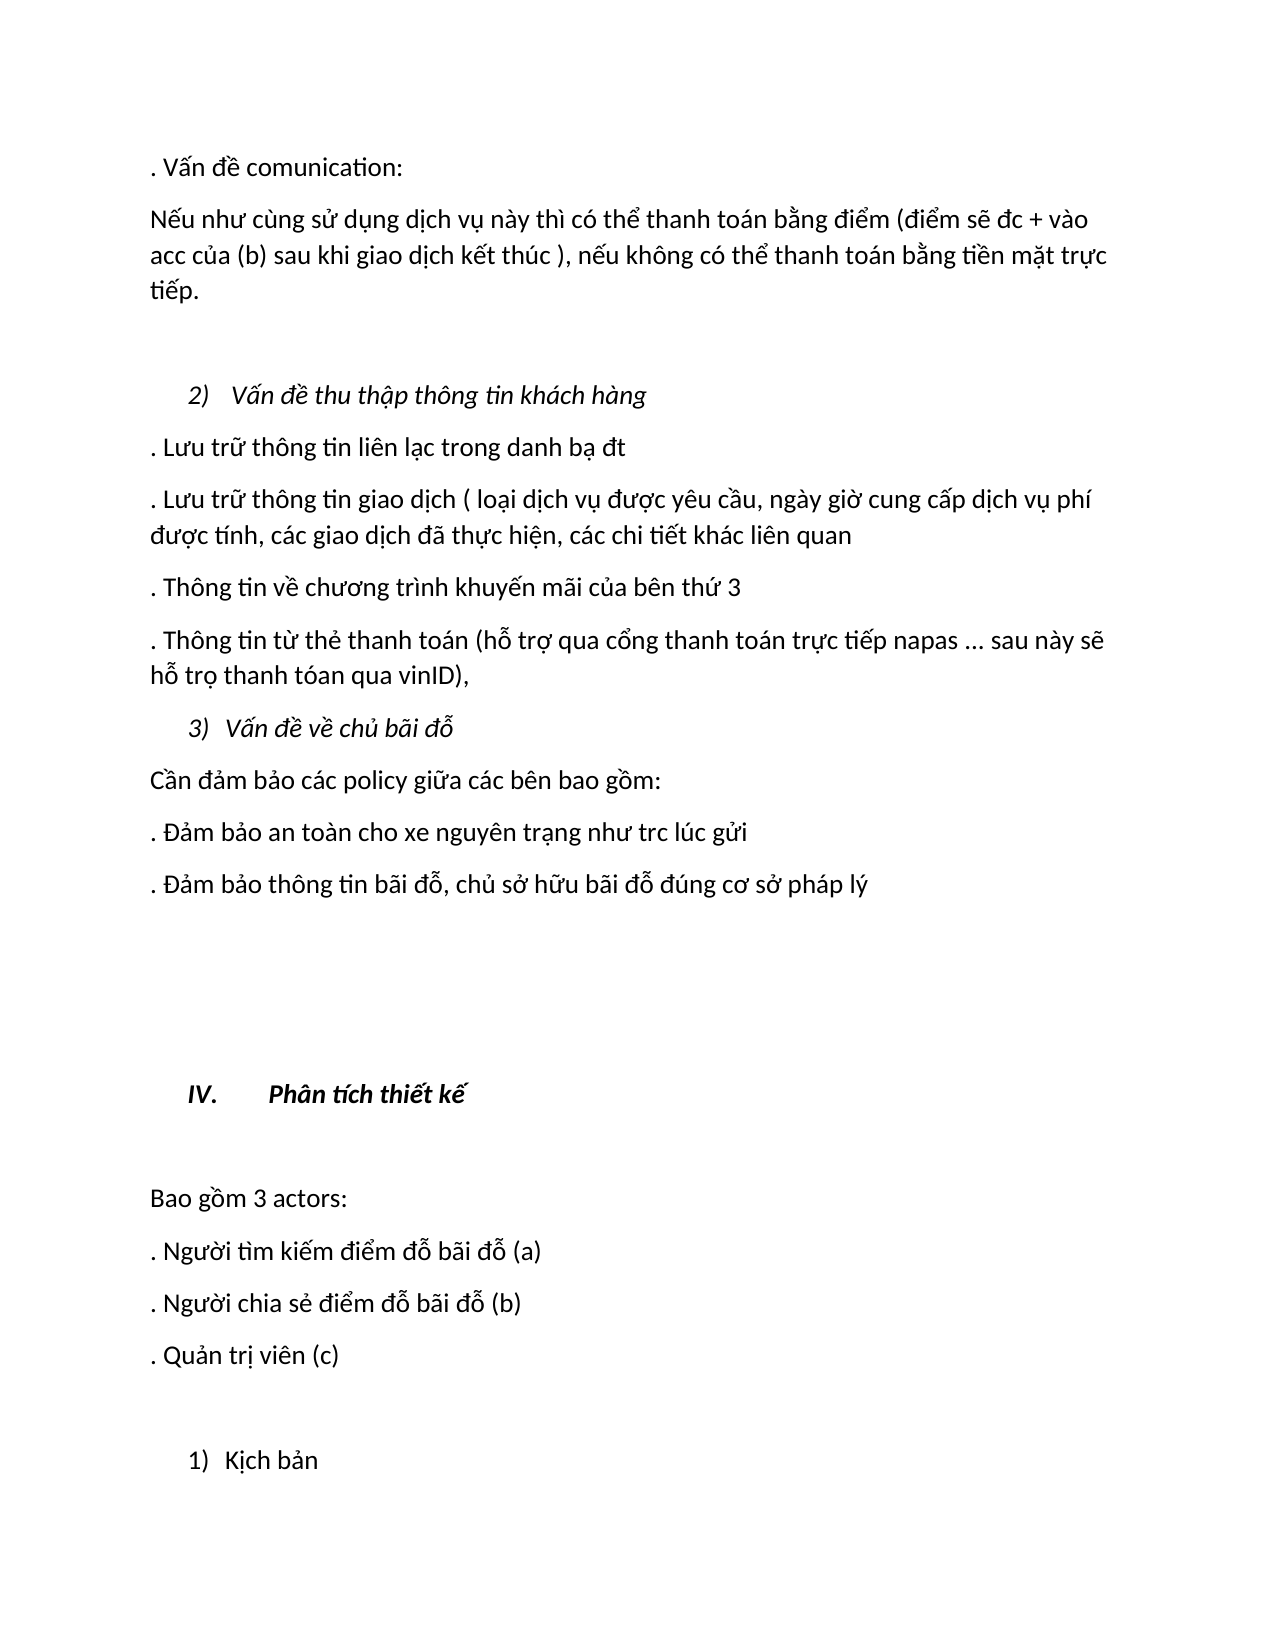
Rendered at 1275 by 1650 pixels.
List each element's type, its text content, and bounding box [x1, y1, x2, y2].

list Vấn đề thu thập thông tin khách hàng [187, 378, 1125, 411]
text . Thông tin về chương trình khuyến mãi của bên thứ 3 [150, 571, 1125, 604]
text . Lưu trữ thông tin liên lạc trong danh bạ đt [150, 430, 1125, 463]
text . Đảm bảo thông tin bãi đỗ, chủ sở hữu bãi đỗ đúng cơ sở pháp lý [150, 868, 1125, 901]
text . Đảm bảo an toàn cho xe nguyên trạng như trc lúc gửi [150, 815, 1125, 848]
text . Thông tin từ thẻ thanh toán (hỗ trợ qua cổng thanh toán trực tiếp napas ... sau này sẽ hỗ trọ thanh tóan qua vinID), [150, 623, 1125, 692]
text . Quản trị viên (c) [150, 1338, 1125, 1371]
text Nếu như cùng sử dụng dịch vụ này thì có thể thanh toán bằng điểm (điểm sẽ đc + vào acc của (b) sau khi giao dịch kết thúc ), nếu không có thể thanh toán bằng tiền mặt trực tiếp. [150, 202, 1125, 307]
text . Người tìm kiếm điểm đỗ bãi đỗ (a) [150, 1234, 1125, 1267]
list Phân tích thiết kế [187, 1077, 1125, 1110]
text Cần đảm bảo các policy giữa các bên bao gồm: [150, 763, 1125, 796]
list Kịch bản [187, 1443, 1125, 1476]
text . Vấn đề comunication: [150, 150, 1125, 183]
text . Lưu trữ thông tin giao dịch ( loại dịch vụ được yêu cầu, ngày giờ cung cấp dịch vụ phí được tính, các giao dịch đã thực hiện, các chi tiết khác liên quan [150, 483, 1125, 551]
text . Người chia sẻ điểm đỗ bãi đỗ (b) [150, 1286, 1125, 1319]
text Bao gồm 3 actors: [150, 1181, 1125, 1214]
list Vấn đề về chủ bãi đỗ [187, 711, 1125, 744]
